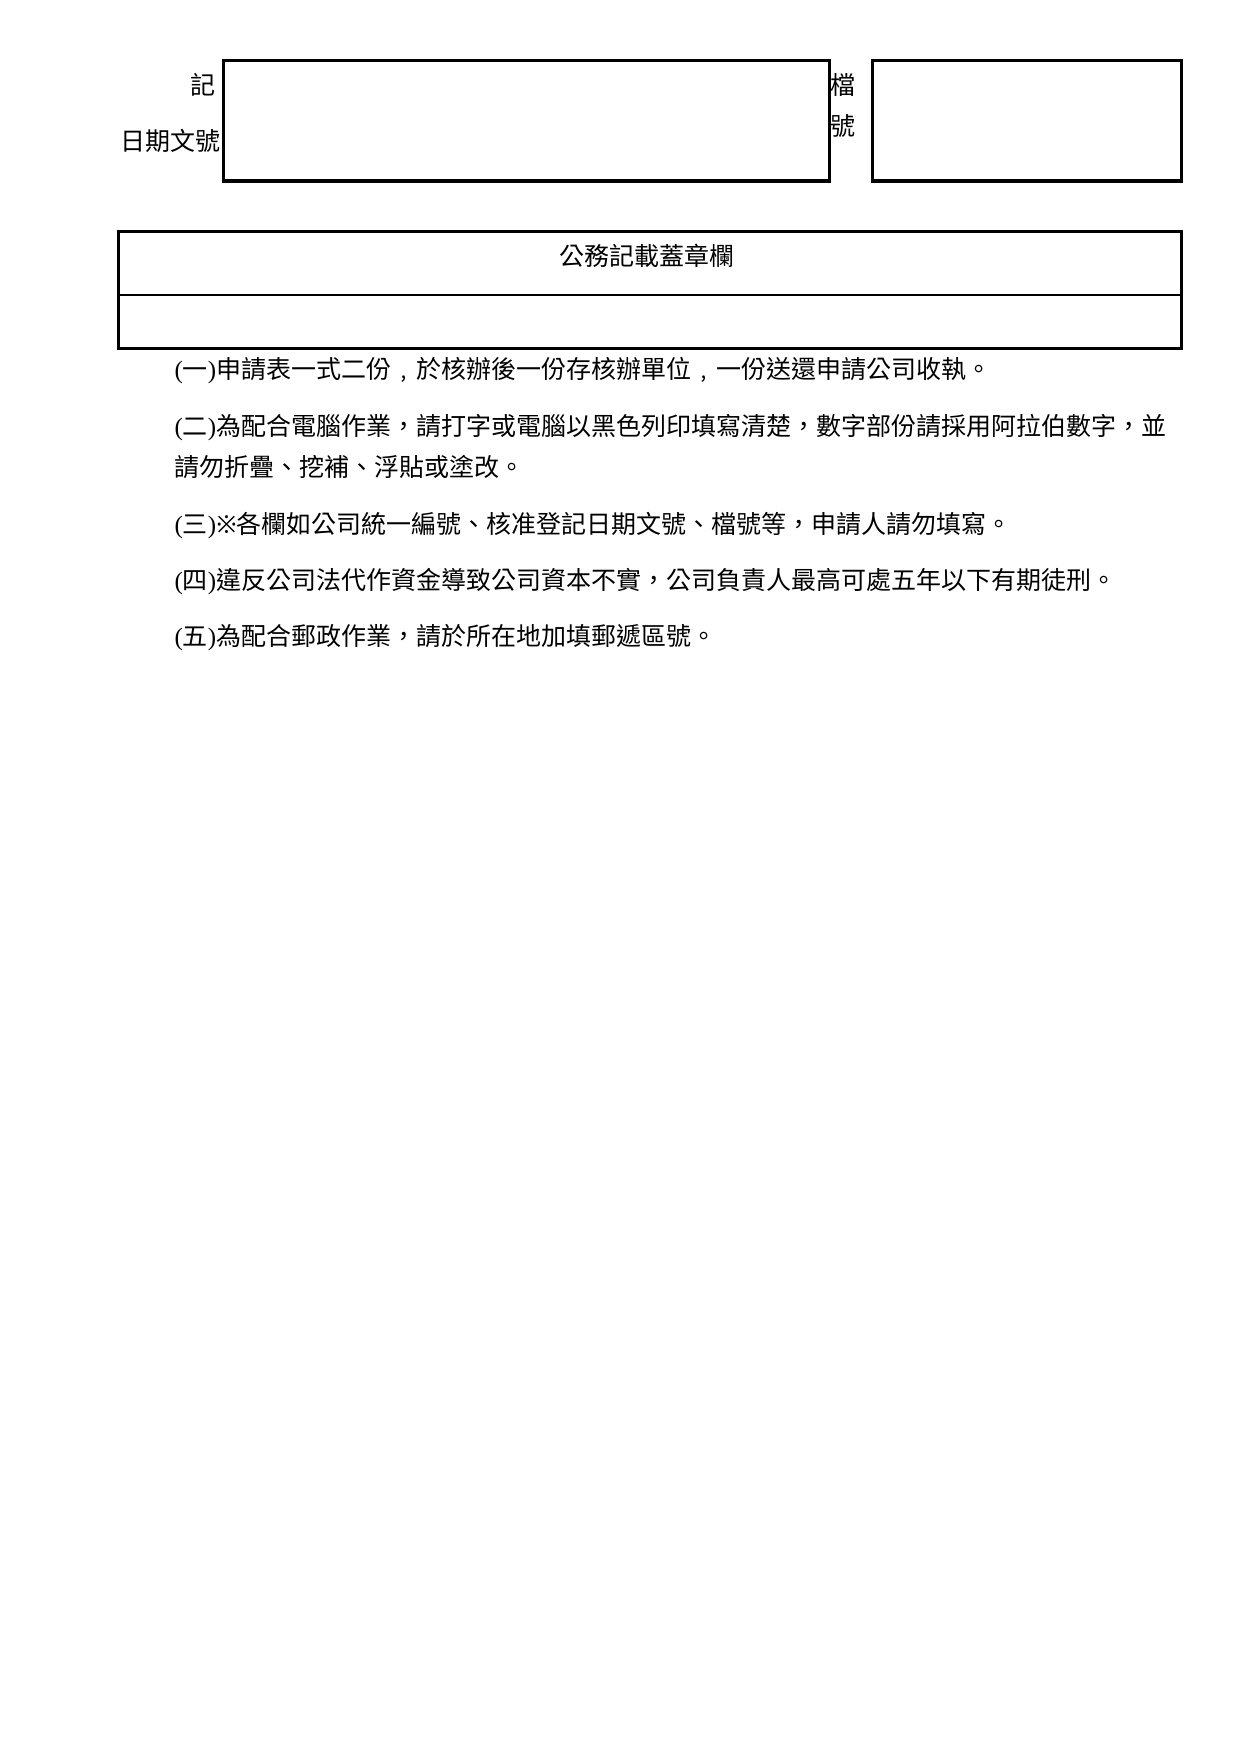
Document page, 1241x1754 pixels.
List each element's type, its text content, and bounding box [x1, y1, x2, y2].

table_header 記 日期文號 [118, 59, 222, 179]
table_header [874, 62, 1180, 179]
text (二)為配合電腦作業，請打字或電腦以黑色列印填寫清楚，數字部份請採用阿拉伯數字，並請勿折疊、挖補、浮貼或塗改。 [174, 406, 1181, 484]
table_header 公務記載蓋章欄 [120, 233, 1180, 294]
table_header [225, 62, 828, 179]
text (一)申請表一式二份﹐於核辦後一份存核辦單位﹐一份送還申請公司收執。 [174, 350, 1181, 386]
text (五)為配合郵政作業，請於所在地加填郵遞區號。 [174, 617, 1181, 653]
text (三)※各欄如公司統一編號、核准登記日期文號、檔號等，申請人請勿填寫。 [174, 504, 1181, 540]
table_header 檔號 [831, 59, 871, 179]
text (四)違反公司法代作資金導致公司資本不實，公司負責人最高可處五年以下有期徒刑。 [174, 560, 1181, 597]
table_cell [120, 296, 1180, 347]
